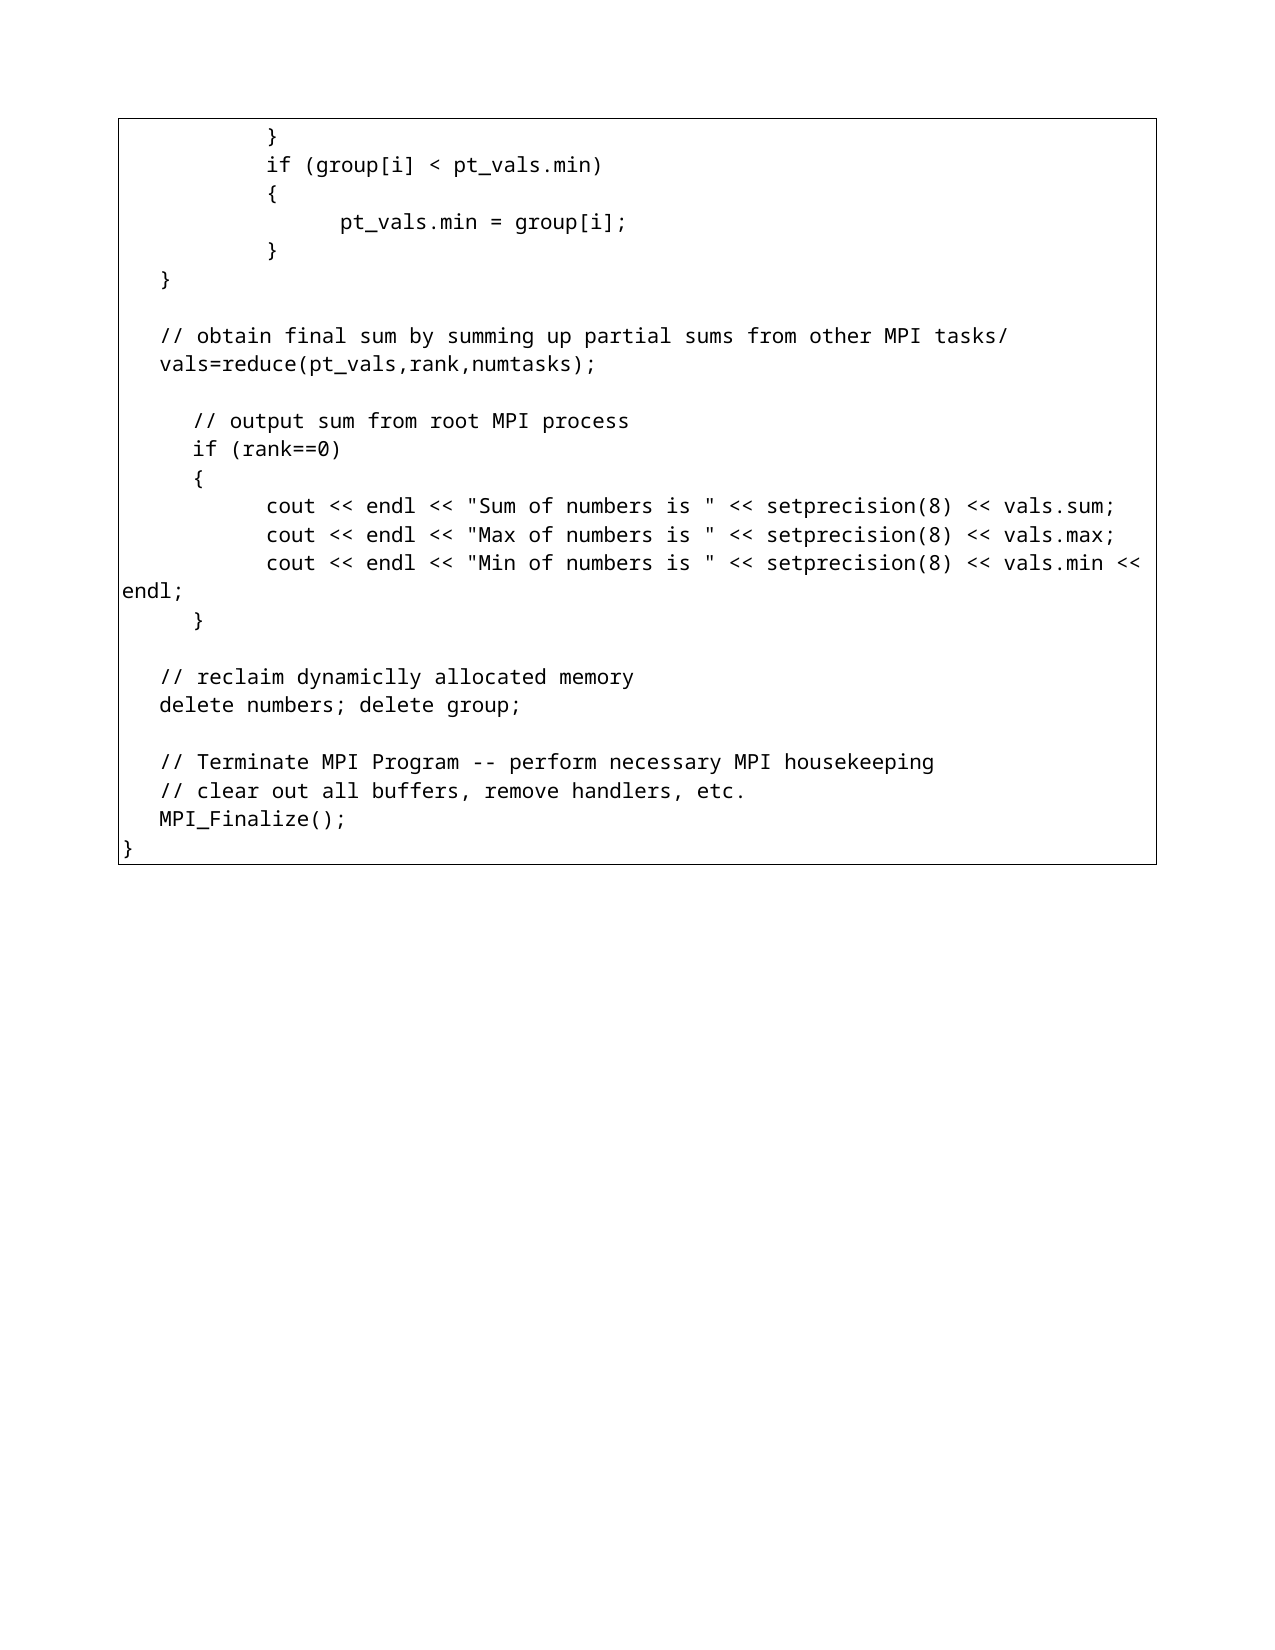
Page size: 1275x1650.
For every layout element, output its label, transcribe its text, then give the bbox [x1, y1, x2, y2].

text // clear out all buffers, remove handlers, etc. [119, 772, 1156, 801]
text if (group[i] < pt_vals.min) [119, 147, 1156, 175]
text } [119, 119, 1156, 147]
text } [119, 260, 1156, 292]
text } [119, 829, 1156, 864]
text // Terminate MPI Program -- perform necessary MPI housekeeping [119, 744, 1156, 772]
text cout << endl << "Max of numbers is " << setprecision(8) << vals.max; [119, 516, 1156, 545]
text cout << endl << "Sum of numbers is " << setprecision(8) << vals.sum; [119, 488, 1156, 516]
text vals=reduce(pt_vals,rank,numtasks); [119, 346, 1156, 378]
text cout << endl << "Min of numbers is " << setprecision(8) << vals.min << endl; [119, 545, 1156, 602]
text pt_vals.min = group[i]; [119, 203, 1156, 232]
text // reclaim dynamiclly allocated memory [119, 658, 1156, 687]
text MPI_Finalize(); [119, 801, 1156, 829]
text if (rank==0) [119, 431, 1156, 459]
text { [119, 175, 1156, 203]
text } [119, 232, 1156, 260]
text // output sum from root MPI process [119, 402, 1156, 431]
text } [119, 602, 1156, 633]
text delete numbers; delete group; [119, 687, 1156, 719]
text { [119, 459, 1156, 488]
text // obtain final sum by summing up partial sums from other MPI tasks/ [119, 317, 1156, 346]
